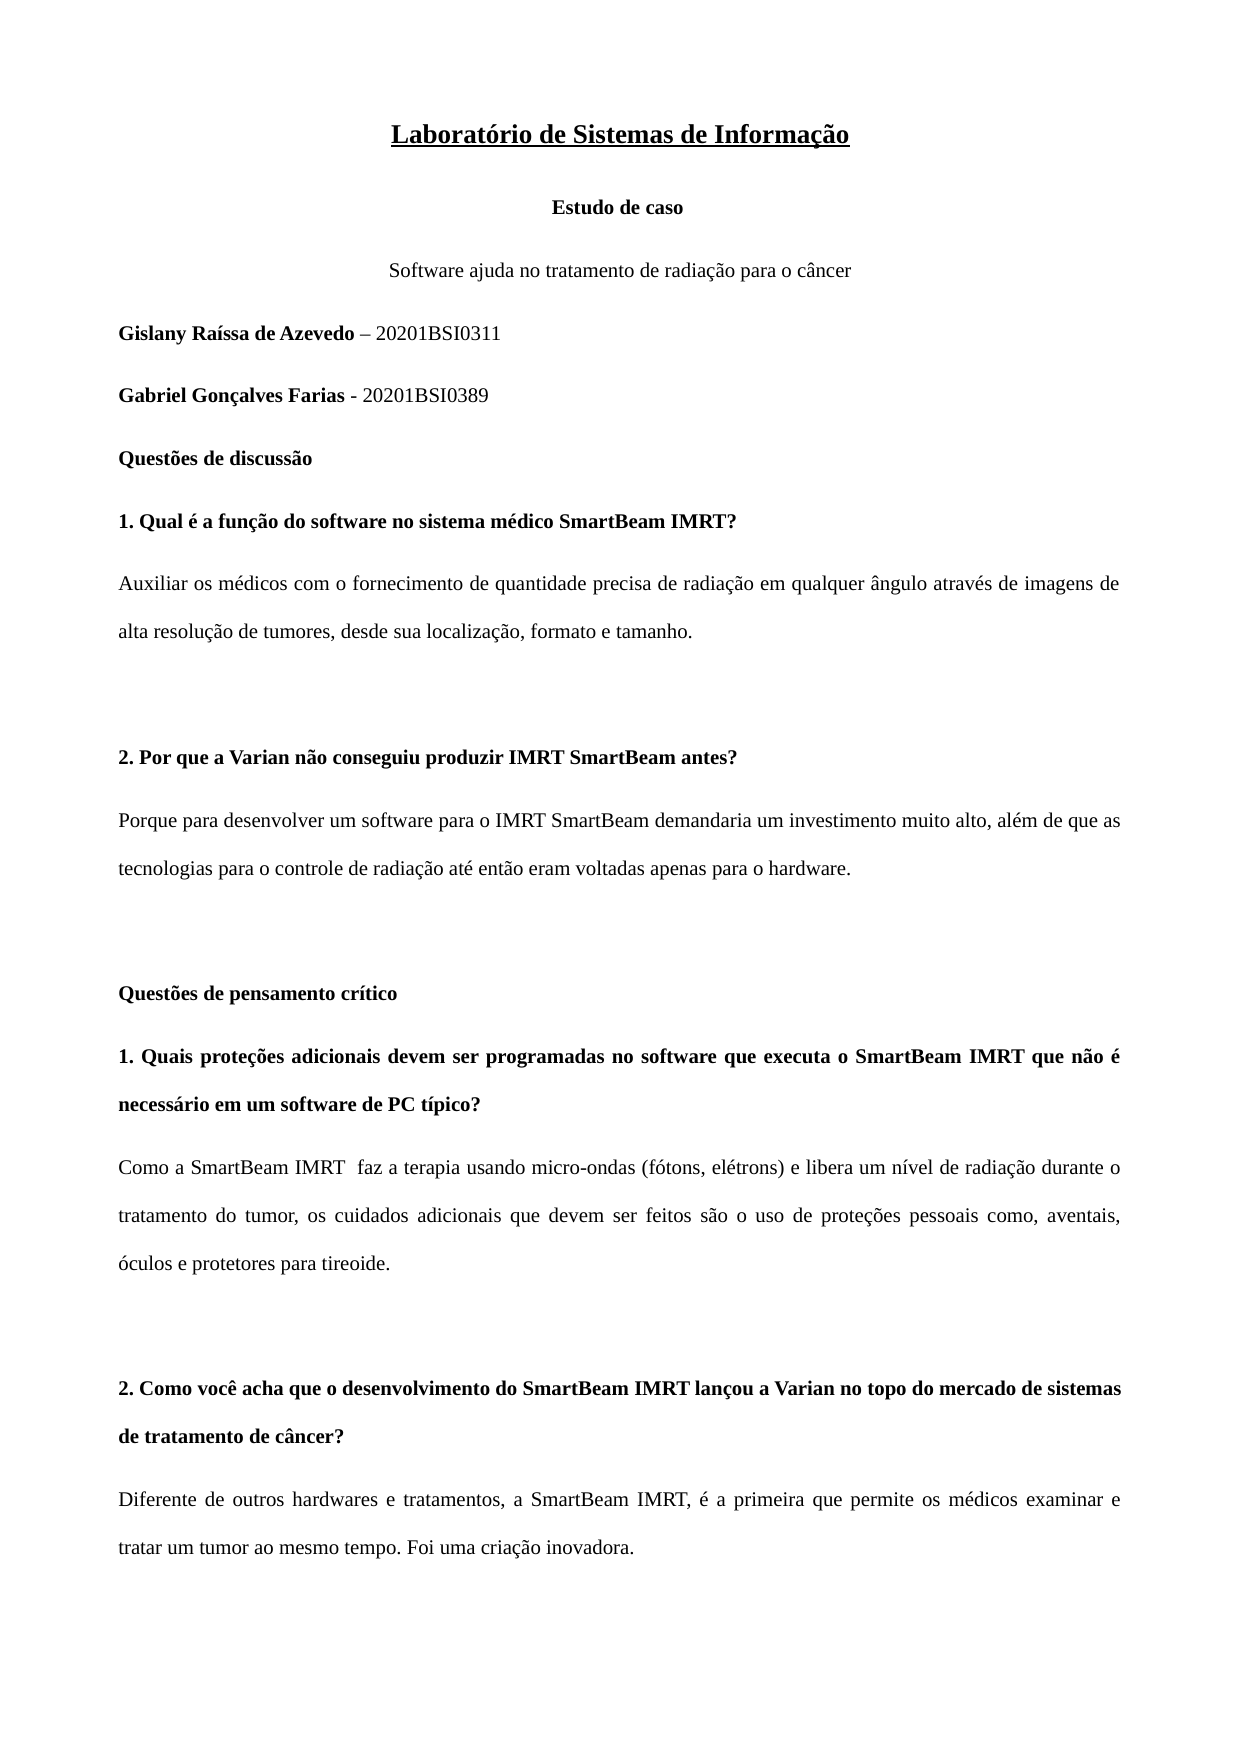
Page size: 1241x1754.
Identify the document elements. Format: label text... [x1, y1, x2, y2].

text 1. Quais proteções adicionais devem ser programadas no software que executa o SmartBeam IMRT que não é necessário em um software de PC típico? [118, 1044, 1122, 1116]
text Questões de pensamento crítico [118, 981, 1122, 1005]
text Laboratório de Sistemas de Informação [118, 118, 1122, 149]
text Estudo de caso [118, 195, 1122, 219]
text Gislany Raíssa de Azevedo – 20201BSI0311 [118, 320, 1122, 344]
text Porque para desenvolver um software para o IMRT SmartBeam demandaria um investimento muito alto, além de que as tecnologias para o controle de radiação até então eram voltadas apenas para o hardware. [118, 807, 1122, 880]
text Diferente de outros hardwares e tratamentos, a SmartBeam IMRT, é a primeira que permite os médicos examinar e tratar um tumor ao mesmo tempo. Foi uma criação inovadora. [118, 1487, 1122, 1559]
text Auxiliar os médicos com o fornecimento de quantidade precisa de radiação em qualquer ângulo através de imagens de alta resolução de tumores, desde sua localização, formato e tamanho. [118, 571, 1122, 643]
text 2. Como você acha que o desenvolvimento do SmartBeam IMRT lançou a Varian no topo do mercado de sistemas de tratamento de câncer? [118, 1376, 1122, 1448]
text 2. Por que a Varian não conseguiu produzir IMRT SmartBeam antes? [118, 745, 1122, 769]
text Como a SmartBeam IMRT faz a terapia usando micro-ondas (fótons, elétrons) e libera um nível de radiação durante o tratamento do tumor, os cuidados adicionais que devem ser feitos são o uso de proteções pessoais como, aventais, óculos e protetores para tireoide. [118, 1154, 1122, 1275]
text 1. Qual é a função do software no sistema médico SmartBeam IMRT? [118, 508, 1122, 533]
text Gabriel Gonçalves Farias - 20201BSI0389 [118, 383, 1122, 407]
text Questões de discussão [118, 446, 1122, 470]
text Software ajuda no tratamento de radiação para o câncer [118, 258, 1122, 282]
